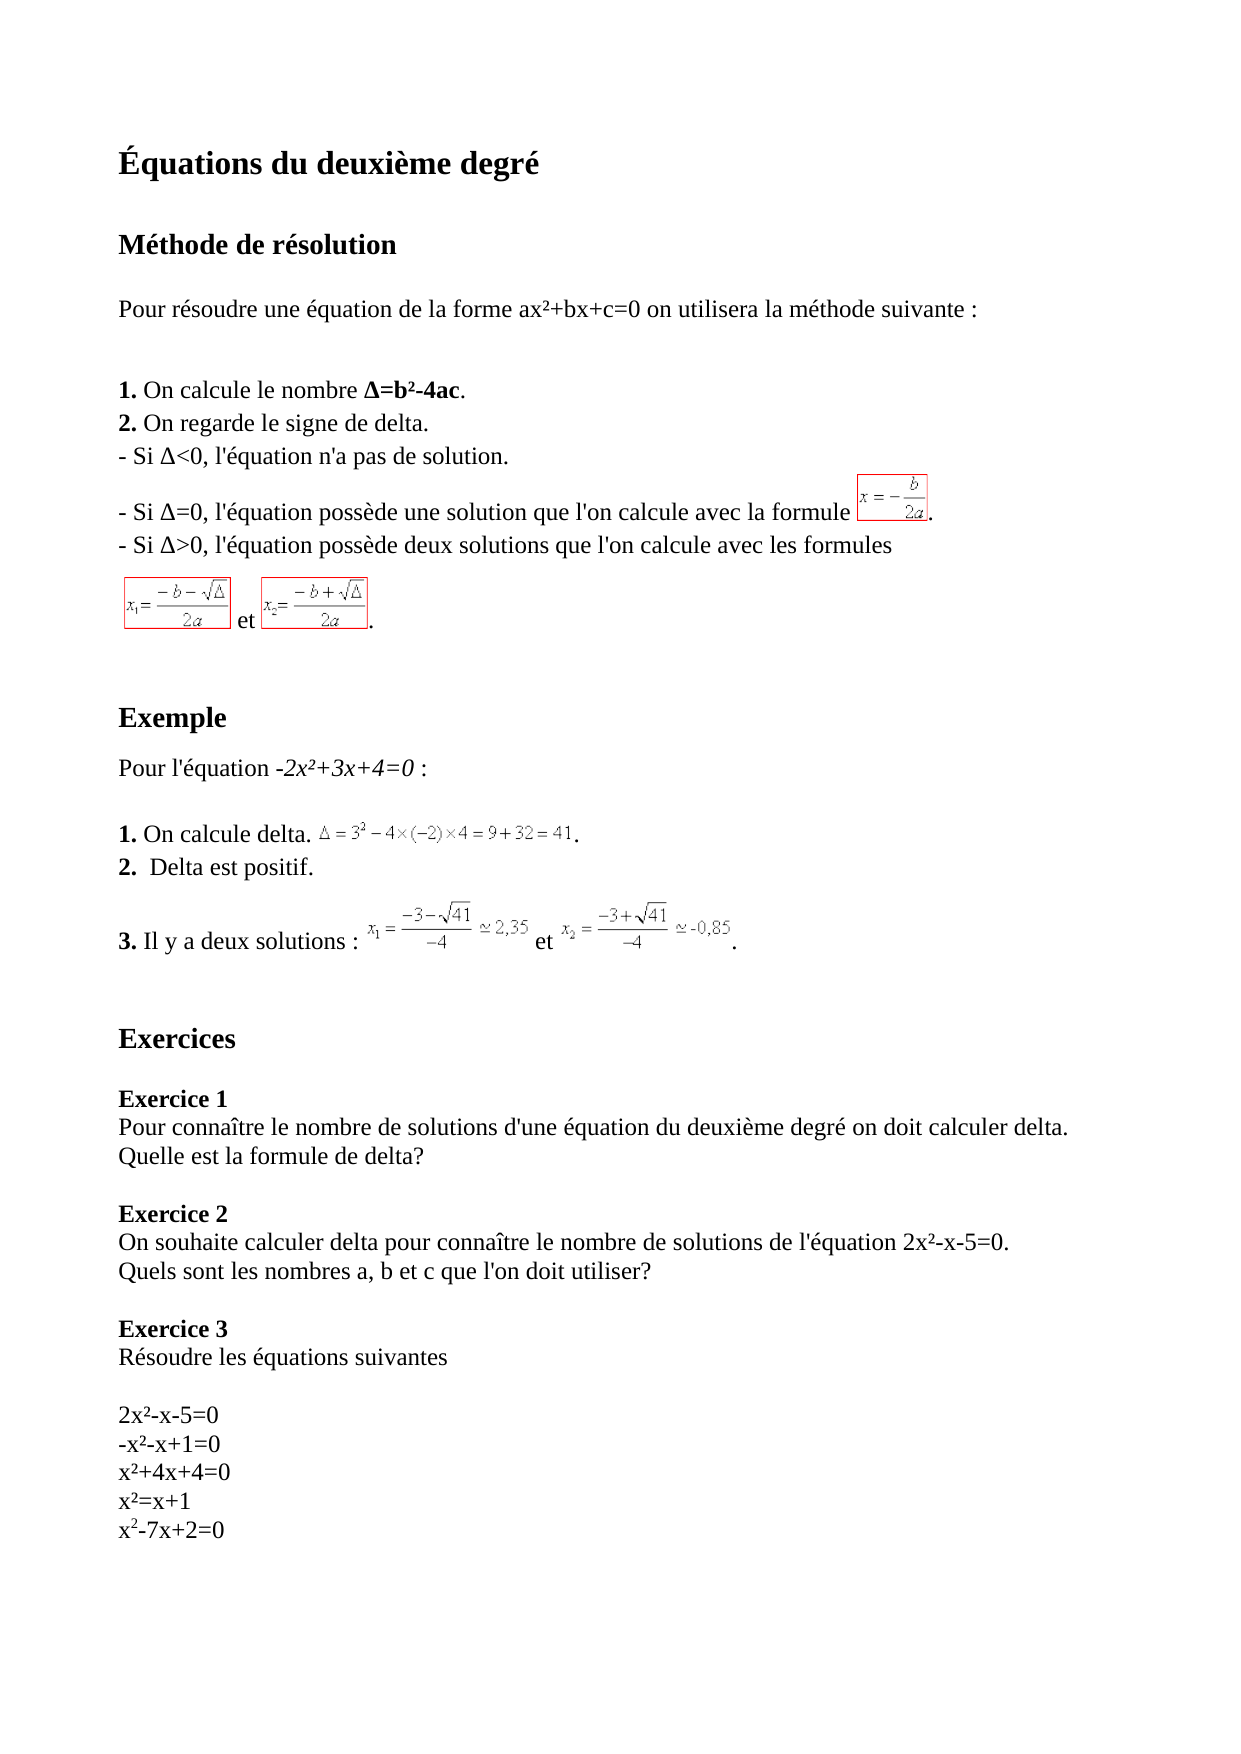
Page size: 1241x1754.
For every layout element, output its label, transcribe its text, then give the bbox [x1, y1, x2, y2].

picture [318, 822, 574, 843]
text -x²-x+1=0 [118, 1429, 1122, 1457]
text x2-7x+2=0 [118, 1515, 1122, 1544]
text Exercices [118, 1021, 1122, 1055]
text 1. On calcule le nombre Δ=b²-4ac. 2. On regarde le signe de delta. - Si Δ<0, l'équation n'a pas de solution. - Si Δ=0, l'équation possède une solution que l'on calcule avec la formule . - Si Δ>0, l'équation possède deux solutions que l'on calcule avec les formules [118, 375, 1122, 559]
picture [559, 901, 731, 950]
text Exercice 2 On souhaite calculer delta pour connaître le nombre de solutions de l'équation 2x²-x-5=0. Quels sont les nombres a, b et c que l'on doit utiliser? [118, 1199, 1122, 1285]
text Pour résoudre une équation de la forme ax²+bx+c=0 on utilisera la méthode suivante : [118, 294, 1122, 356]
text x²=x+1 [118, 1486, 1122, 1515]
picture [365, 900, 529, 950]
text 3. Il y a deux solutions : et . [118, 900, 1122, 955]
picture [857, 474, 928, 521]
picture [124, 577, 231, 629]
text 2x²-x-5=0 [118, 1400, 1122, 1429]
text Pour l'équation -2x²+3x+4=0 : 1. On calcule delta. . 2. Delta est positif. [118, 753, 1122, 881]
subtitle Équations du deuxième degré [118, 143, 1122, 181]
picture [261, 577, 368, 629]
text et . [118, 577, 1122, 634]
text Exemple [118, 700, 1122, 734]
text x²+4x+4=0 [118, 1457, 1122, 1486]
text Exercice 1 Pour connaître le nombre de solutions d'une équation du deuxième degré on doit calculer delta. Quelle est la formule de delta? [118, 1084, 1122, 1170]
text Exercice 3 Résoudre les équations suivantes [118, 1314, 1122, 1371]
text Méthode de résolution [118, 227, 1122, 261]
